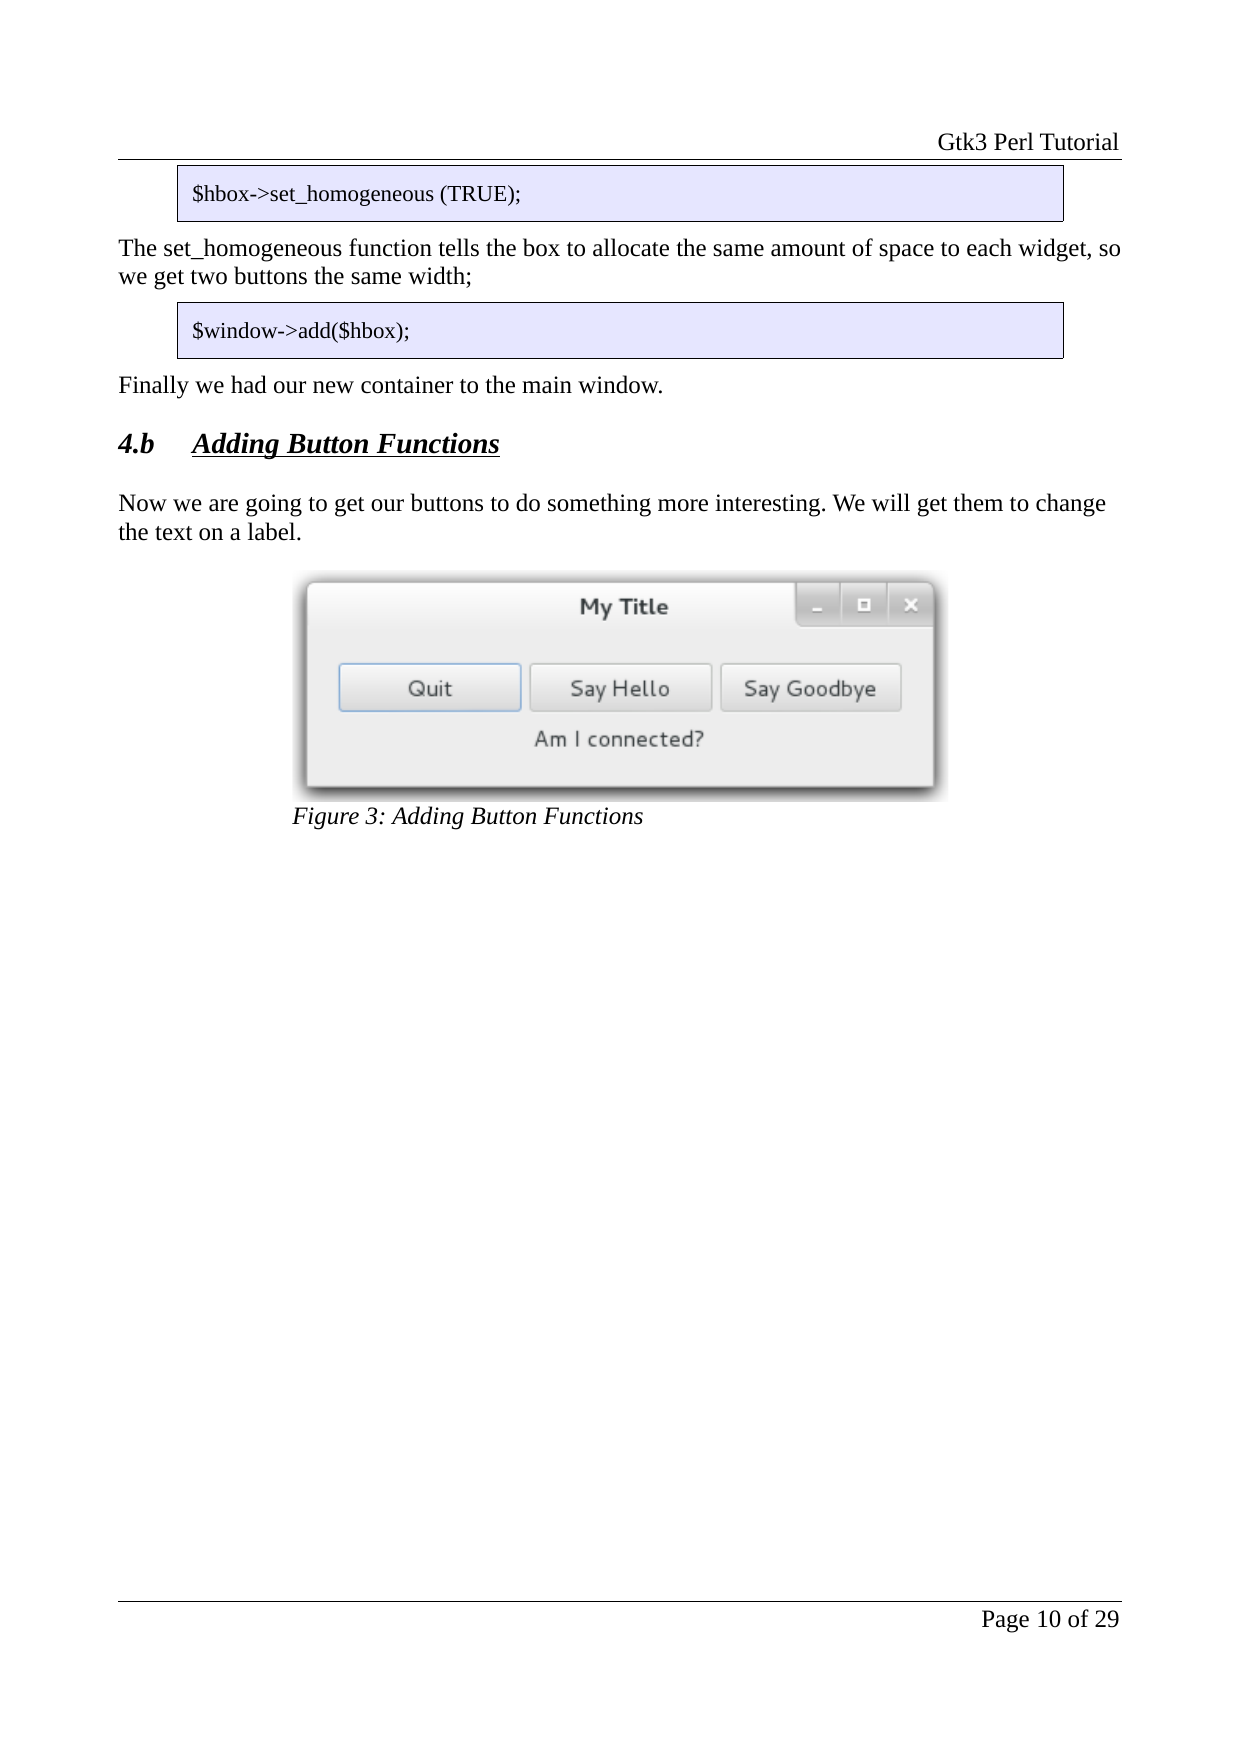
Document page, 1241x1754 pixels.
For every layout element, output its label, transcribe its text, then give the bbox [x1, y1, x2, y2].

text The set_homogeneous function tells the box to allocate the same amount of space to each widget, so we get two buttons the same width; [118, 233, 1122, 290]
subtitle Adding button functions [118, 427, 1122, 460]
text Figure 3: Adding button functions [292, 802, 948, 830]
text Now we are going to get our buttons to do something more interesting. We will get them to change the text on a label. [118, 488, 1122, 546]
text $window->add($hbox); [178, 303, 1063, 358]
picture [292, 570, 949, 802]
text $hbox->set_homogeneous (TRUE); [178, 166, 1063, 221]
text Finally we had our new container to the main window. [118, 370, 1122, 398]
